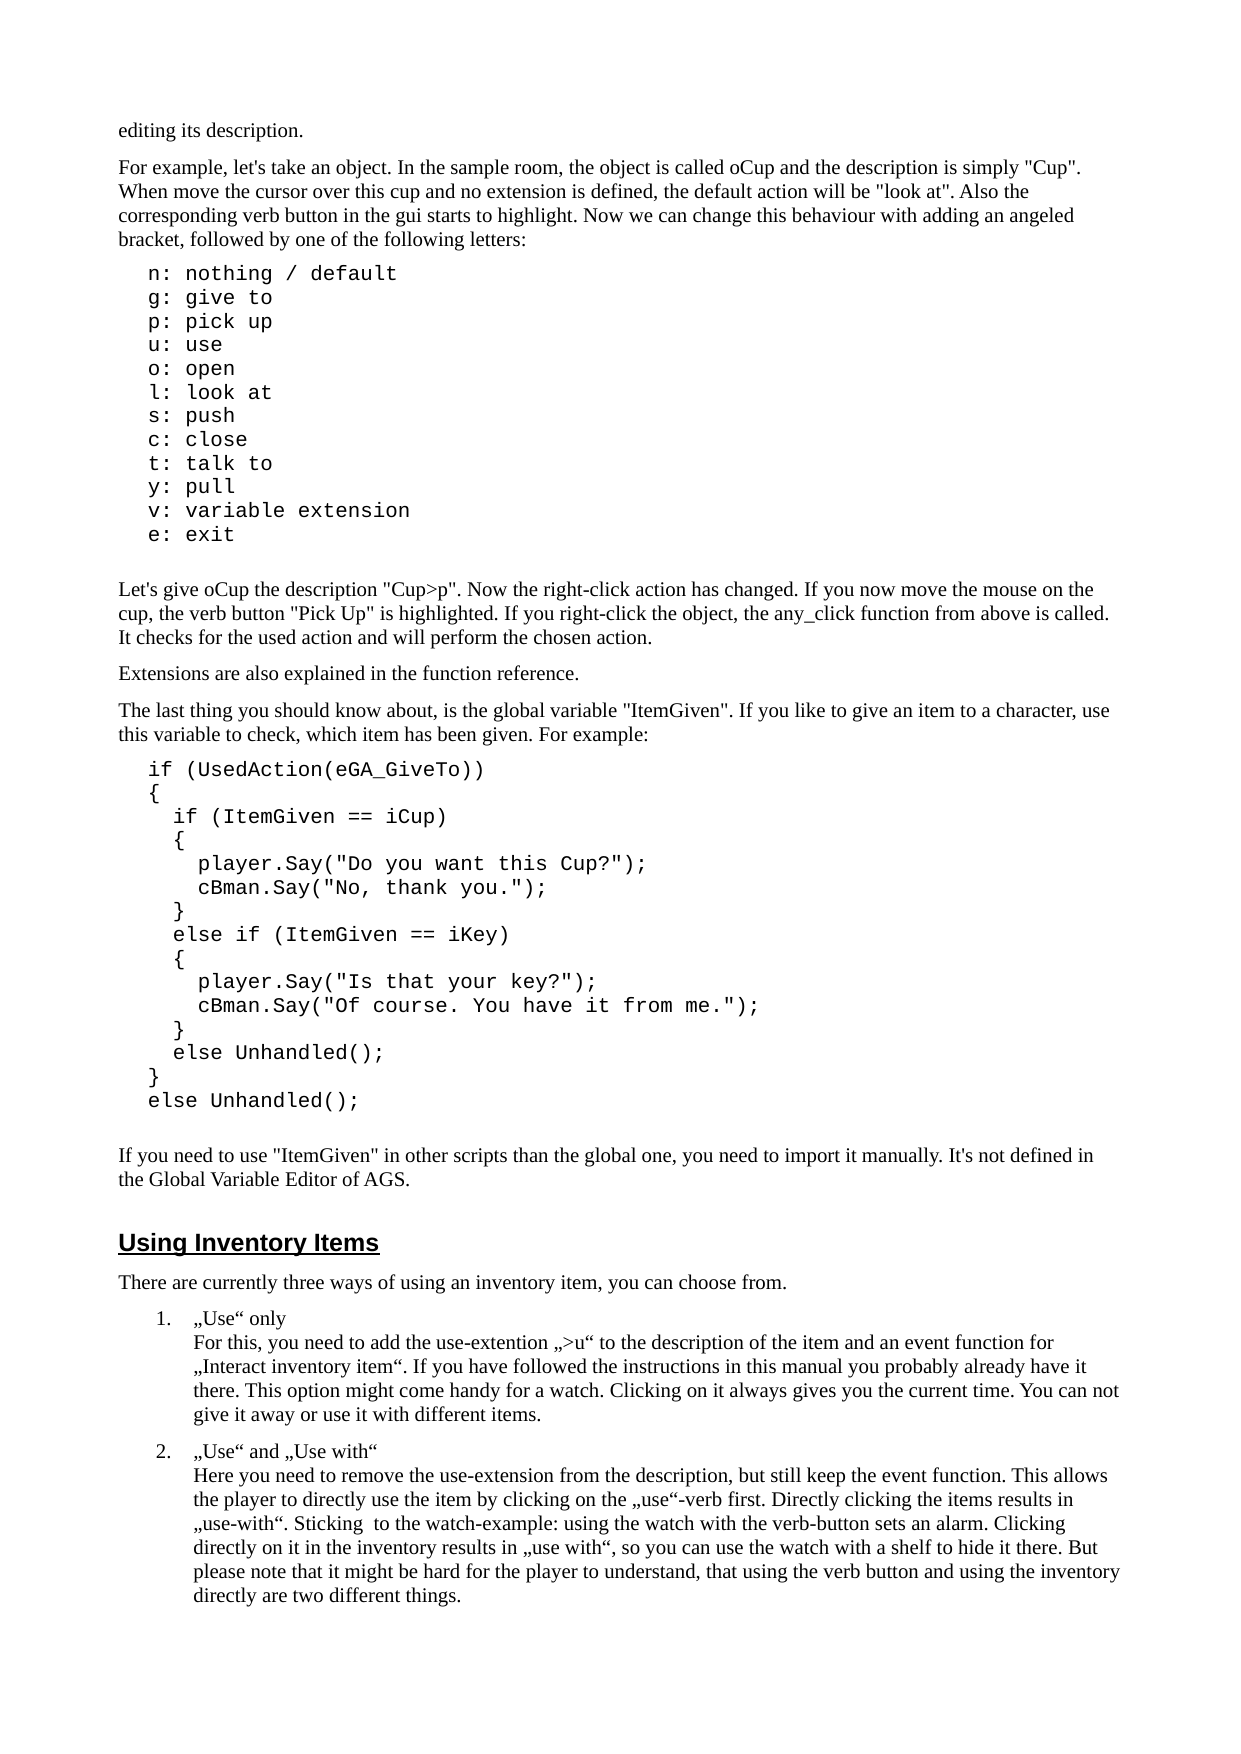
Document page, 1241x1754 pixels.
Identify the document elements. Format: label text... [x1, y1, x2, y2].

text n: nothing / default g: give to p: pick up u: use o: open l: look at s: push c: close t: talk to y: pull v: variable extension e: exit [148, 263, 1122, 547]
text Extensions are also explained in the function reference. [118, 661, 1122, 685]
text If you need to use "ItemGiven" in other scripts than the global one, you need to import it manually. It's not defined in the Global Variable Editor of AGS. [118, 1143, 1122, 1191]
text The last thing you should know about, is the global variable "ItemGiven". If you like to give an item to a character, use this variable to check, which item has been given. For example: [118, 698, 1122, 746]
list „Use“ and „Use with“ Here you need to remove the use-extension from the description, but still keep the event function. This allows the player to directly use the item by clicking on the „use“-verb first. Directly clicking the items results in „use-with“. Sticking to the watch-example: using the watch with the verb-button sets an alarm. Clicking directly on it in the inventory results in „use with“, so you can use the watch with a shelf to hide it there. But please note that it might be hard for the player to understand, that using the verb button and using the inventory directly are two different things. [156, 1439, 1122, 1607]
text editing its description. [118, 118, 1122, 142]
list „Use“ only For this, you need to add the use-extention „>u“ to the description of the item and an event function for „Interact inventory item“. If you have followed the instructions in this manual you probably already have it there. This option might come handy for a watch. Clicking on it always gives you the current time. You can not give it away or use it with different items. [156, 1306, 1122, 1426]
text Let's give oCup the description "Cup>p". Now the right-click action has changed. If you now move the mouse on the cup, the verb button "Pick Up" is highlighted. If you right-click the object, the any_click function from above is called. It checks for the used action and will perform the chosen action. [118, 577, 1122, 649]
text There are currently three ways of using an inventory item, you can choose from. [118, 1269, 1122, 1294]
subtitle Using Inventory Items [118, 1228, 1122, 1257]
text if (UsedAction(eGA_GiveTo)) { if (ItemGiven == iCup) { player.Say("Do you want this Cup?"); cBman.Say("No, thank you."); } else if (ItemGiven == iKey) { player.Say("Is that your key?"); cBman.Say("Of course. You have it from me."); } else Unhandled(); } else Unhandled(); [148, 758, 1122, 1113]
text For example, let's take an object. In the sample room, the object is called oCup and the description is simply "Cup". When move the cursor over this cup and no extension is defined, the default action will be "look at". Also the corresponding verb button in the gui starts to highlight. Now we can change this behaviour with adding an angeled bracket, followed by one of the following letters: [118, 155, 1122, 251]
